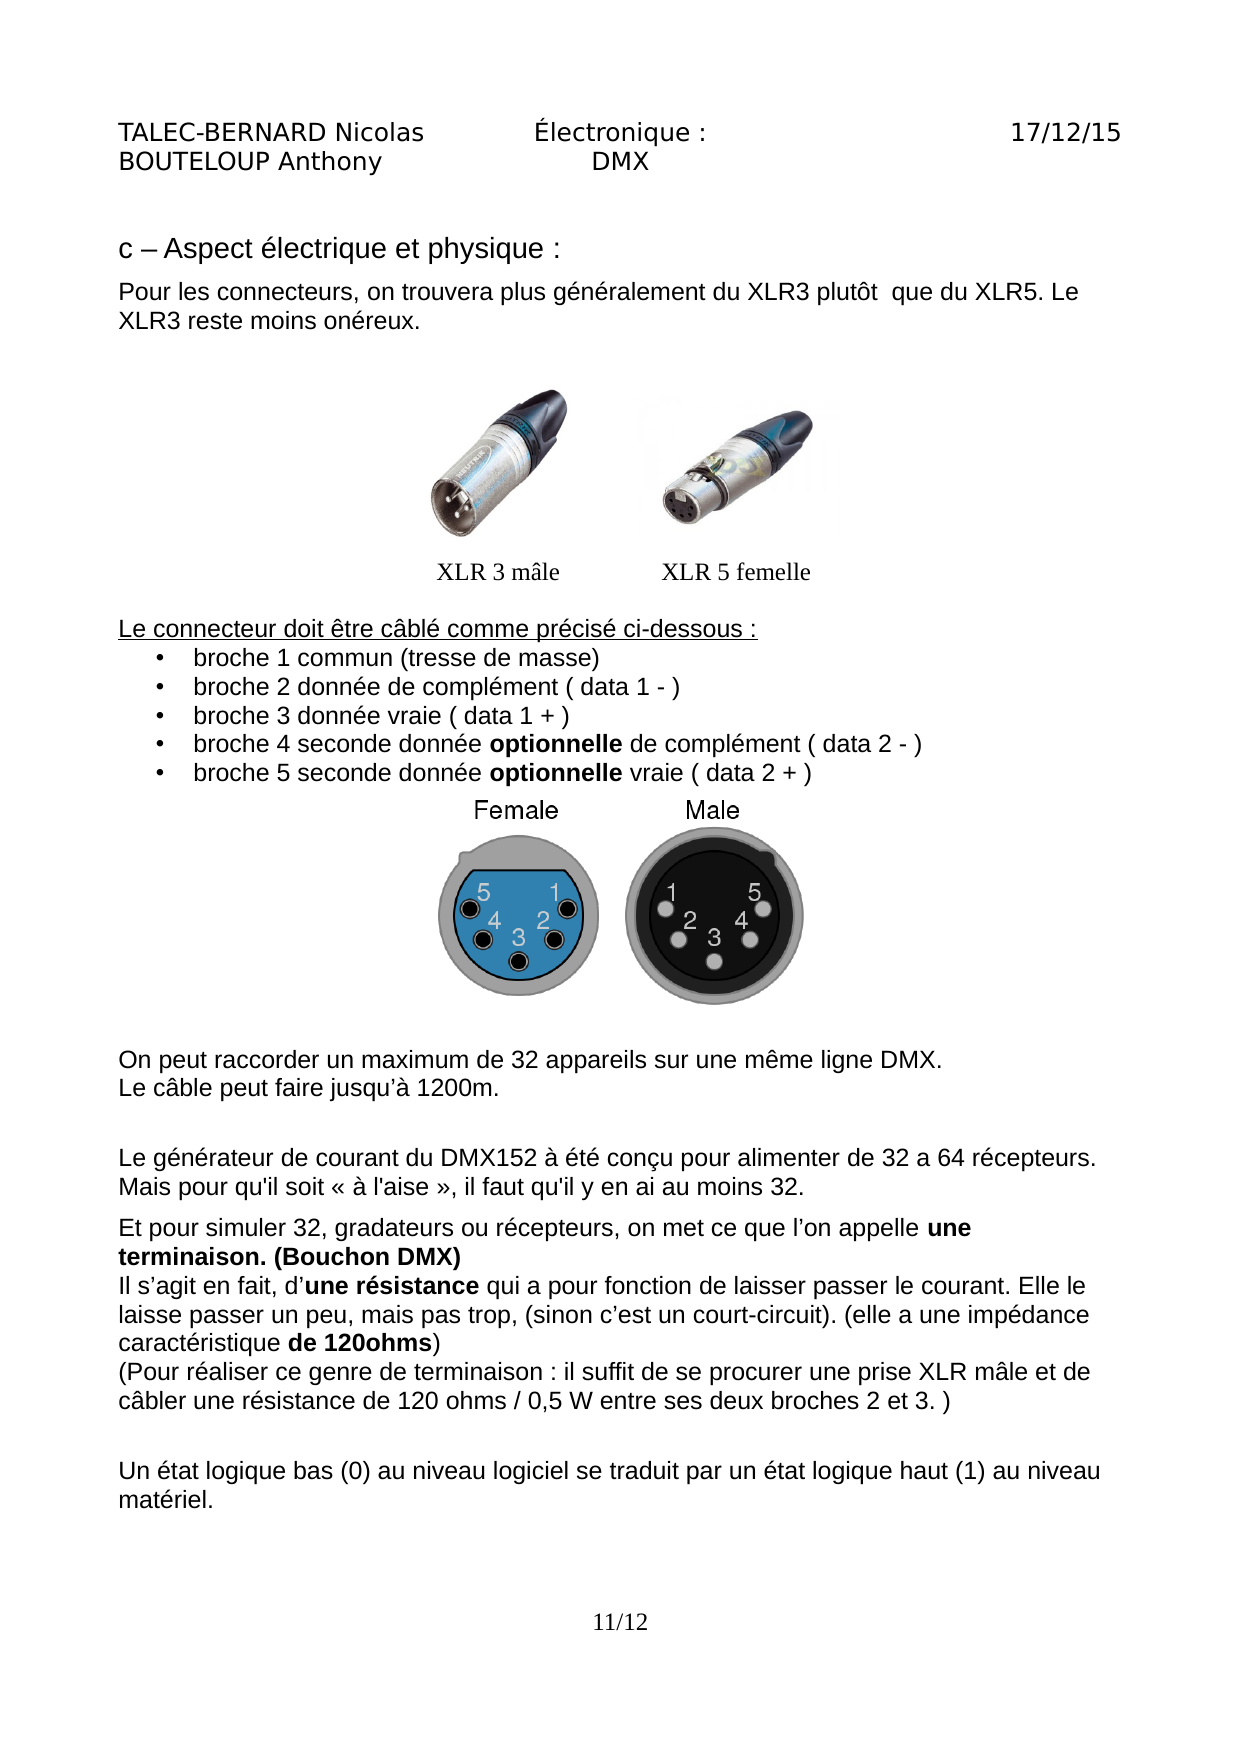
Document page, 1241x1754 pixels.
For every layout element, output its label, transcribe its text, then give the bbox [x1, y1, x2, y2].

picture [400, 375, 596, 554]
list broche 2 donnée de complément ( data 1 - ) [156, 672, 1122, 701]
text Et pour simuler 32, gradateurs ou récepteurs, on met ce que l’on appelle une terminaison. (Bouchon DMX) [118, 1213, 1122, 1271]
table_header [382, 376, 614, 557]
text Il s’agit en fait, d’une résistance qui a pour fonction de laisser passer le courant. Elle le laisse passer un peu, mais pas trop, (sinon c’est un court-circuit). (elle a une impédance caractéristique de 120ohms) [118, 1271, 1122, 1357]
text Le connecteur doit être câblé comme précisé ci-dessous : [118, 614, 1122, 643]
picture [427, 787, 814, 1016]
list broche 1 commun (tresse de masse) [156, 643, 1122, 672]
table_header [614, 376, 632, 557]
list broche 4 seconde donnée optionnelle de complément ( data 2 - ) [156, 729, 1122, 758]
subtitle c – Aspect électrique et physique : [118, 231, 1122, 264]
list broche 3 donnée vraie ( data 1 + ) [156, 701, 1122, 729]
text (Pour réaliser ce genre de terminaison : il suffit de se procurer une prise XLR mâle et de câbler une résistance de 120 ohms / 0,5 W entre ses deux broches 2 et 3. ) [118, 1357, 1122, 1414]
table_cell XLR 3 mâle [382, 557, 614, 585]
table_cell XLR 5 femelle [614, 557, 858, 585]
text Pour les connecteurs, on trouvera plus généralement du XLR3 plutôt que du XLR5. Le XLR3 reste moins onéreux. [118, 277, 1122, 334]
text Le générateur de courant du DMX152 à été conçu pour alimenter de 32 a 64 récepteurs. Mais pour qu'il soit « à l'aise », il faut qu'il y en ai au moins 32. [118, 1114, 1122, 1201]
text Un état logique bas (0) au niveau logiciel se traduit par un état logique haut (1) au niveau matériel. [118, 1456, 1122, 1513]
list broche 5 seconde donnée optionnelle vraie ( data 2 + ) [156, 758, 1122, 787]
text On peut raccorder un maximum de 32 appareils sur une même ligne DMX. Le câble peut faire jusqu’à 1200m. [118, 1044, 1122, 1102]
picture [632, 375, 840, 557]
table_header [840, 376, 858, 557]
